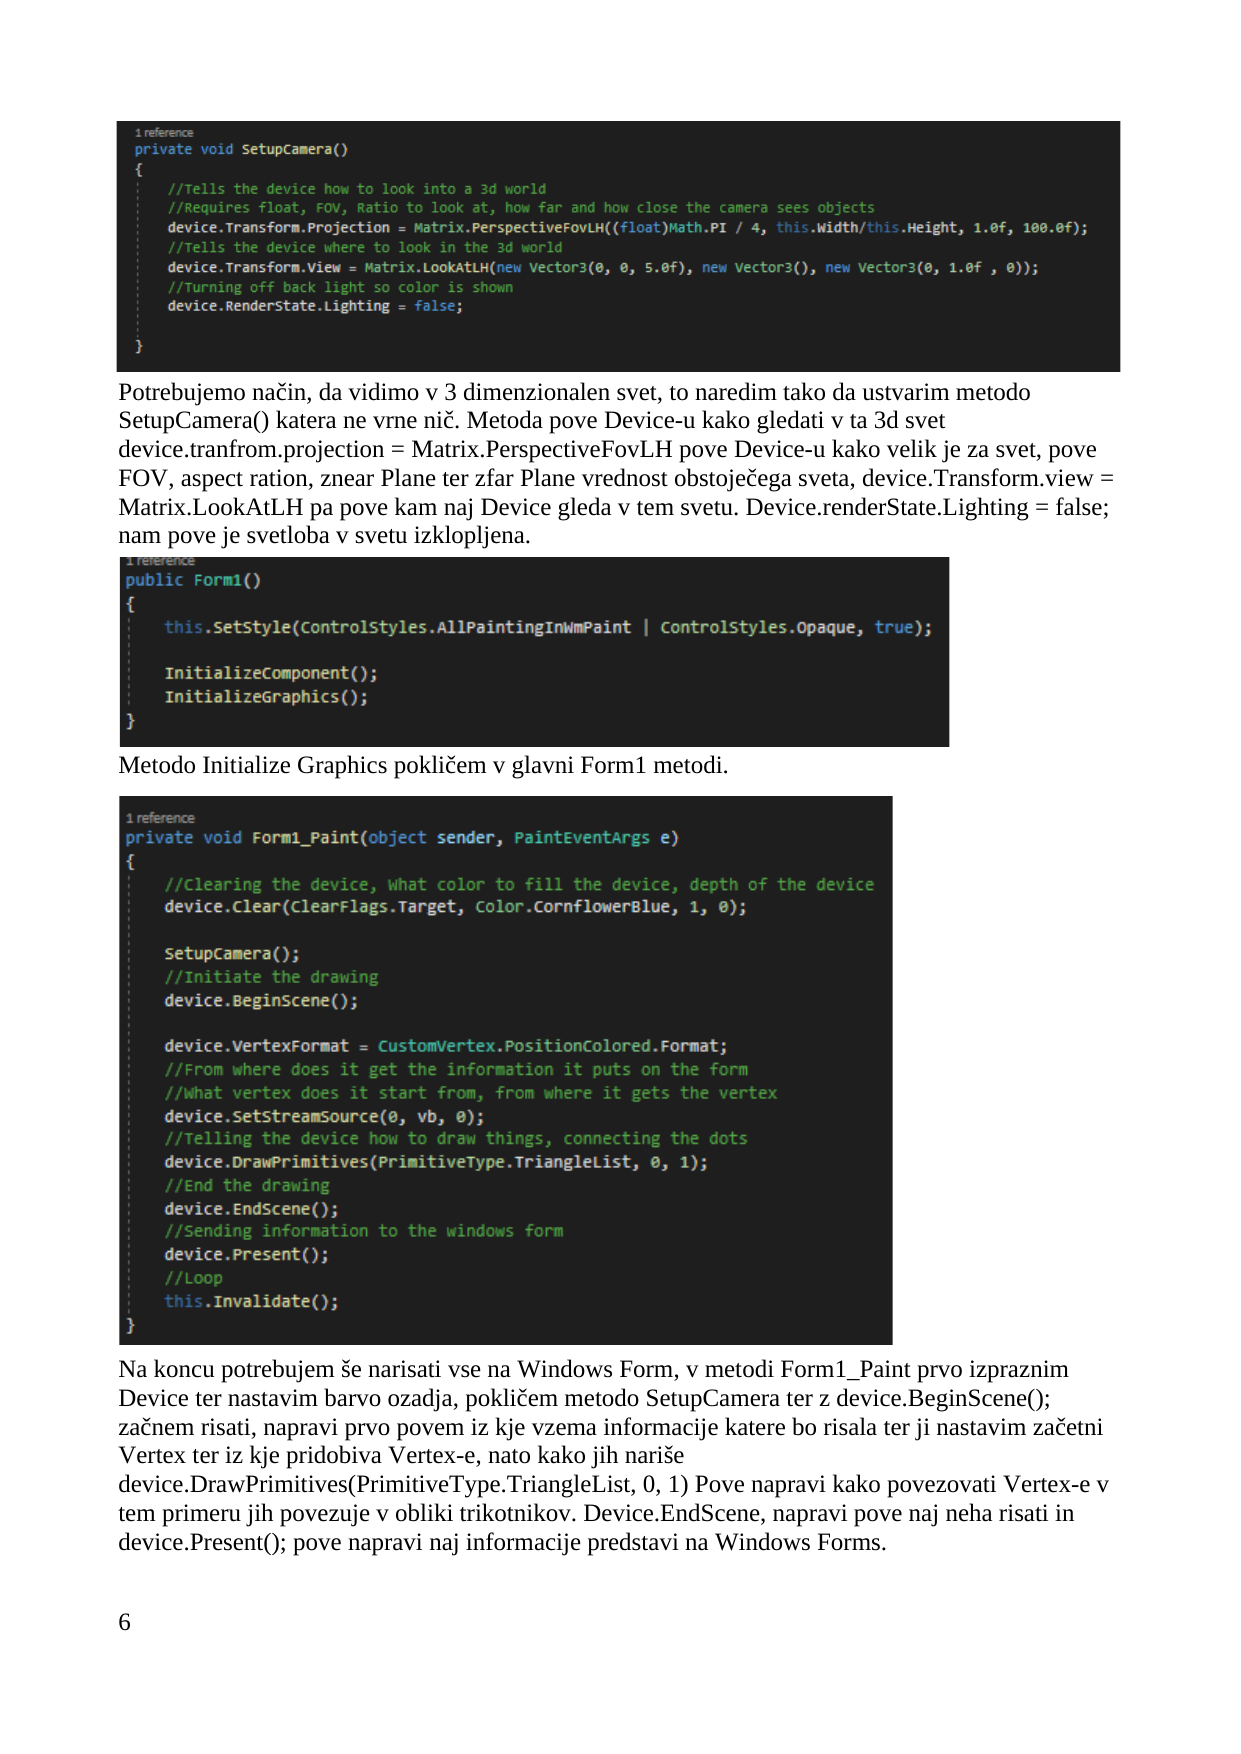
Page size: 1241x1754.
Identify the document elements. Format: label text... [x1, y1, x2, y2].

picture [119, 796, 893, 1345]
picture [119, 557, 950, 747]
text Na koncu potrebujem še narisati vse na Windows Form, v metodi Form1_Paint prvo izpraznim Device ter nastavim barvo ozadja, pokličem metodo SetupCamera ter z device.BeginScene(); začnem risati, napravi prvo povem iz kje vzema informacije katere bo risala ter ji nastavim začetni Vertex ter iz kje pridobiva Vertex-e, nato kako jih nariše device.DrawPrimitives(PrimitiveType.TriangleList, 0, 1) Pove napravi kako povezovati Vertex-e v tem primeru jih povezuje v obliki trikotnikov. Device.EndScene, napravi pove naj neha risati in device.Present(); pove napravi naj informacije predstavi na Windows Forms. [118, 1354, 1122, 1556]
text Metodo Initialize Graphics pokličem v glavni Form1 metodi. [118, 751, 1122, 779]
picture [116, 121, 1121, 372]
text Potrebujemo način, da vidimo v 3 dimenzionalen svet, to naredim tako da ustvarim metodo SetupCamera() katera ne vrne nič. Metoda pove Device-u kako gledati v ta 3d svet device.tranfrom.projection = Matrix.PerspectiveFovLH pove Device-u kako velik je za svet, pove FOV, aspect ration, znear Plane ter zfar Plane vrednost obstoječega sveta, device.Transform.view = Matrix.LookAtLH pa pove kam naj Device gleda v tem svetu. Device.renderState.Lighting = false; nam pove je svetloba v svetu izklopljena. [118, 377, 1122, 549]
